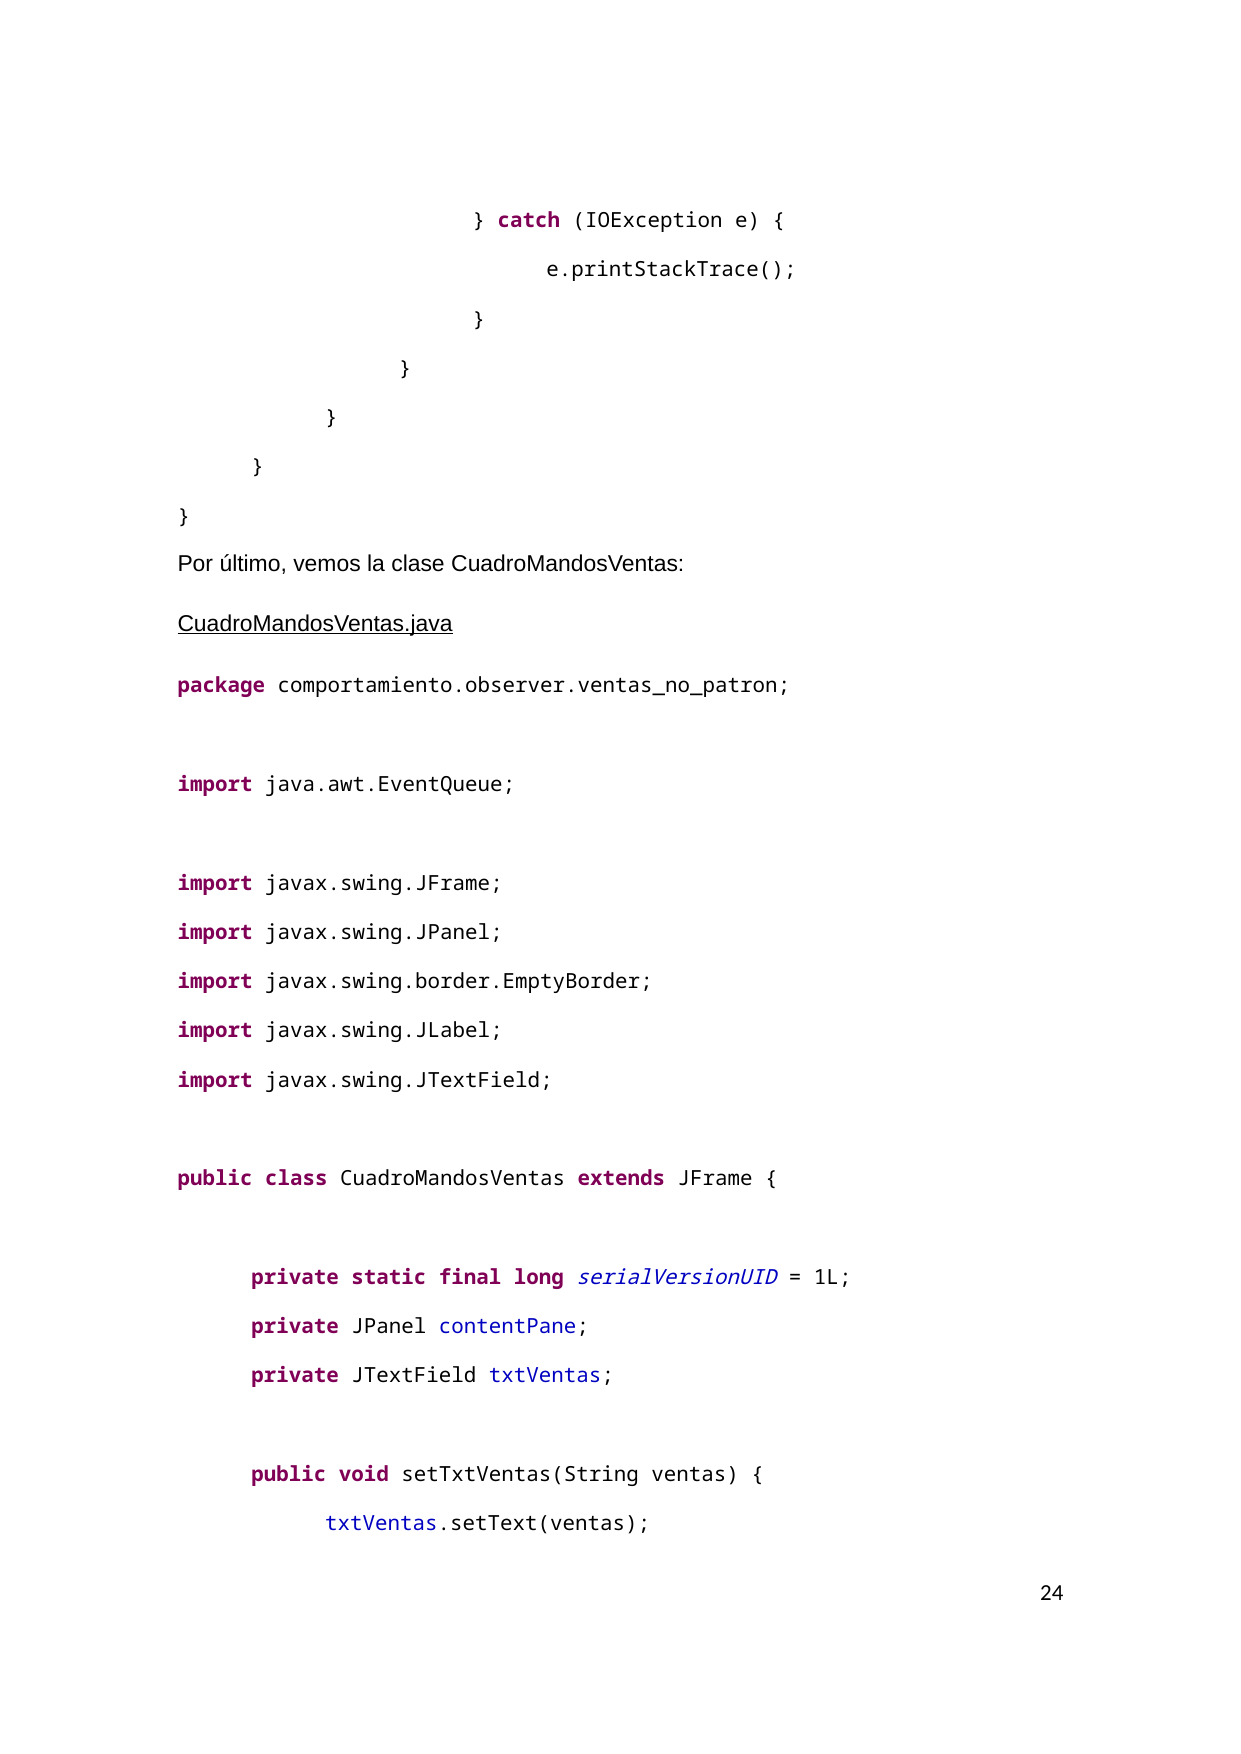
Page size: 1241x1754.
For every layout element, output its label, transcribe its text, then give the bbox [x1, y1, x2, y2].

text import java.awt.EventQueue; [177, 769, 1063, 798]
text } [177, 501, 1063, 529]
text private JTextField txtVentas; [177, 1360, 1063, 1389]
text Por último, vemos la clase CuadroMandosVentas: [177, 550, 1063, 576]
text public void setTxtVentas(String ventas) { [177, 1459, 1063, 1487]
text import javax.swing.JPanel; [177, 917, 1063, 945]
text CuadroMandosVentas.java [177, 610, 1063, 637]
text import javax.swing.JTextField; [177, 1065, 1063, 1093]
text } [177, 304, 1063, 332]
text public class CuadroMandosVentas extends JFrame { [177, 1163, 1063, 1192]
text private JPanel contentPane; [177, 1311, 1063, 1339]
text import javax.swing.JFrame; [177, 868, 1063, 896]
text } [177, 451, 1063, 480]
text e.printStackTrace(); [177, 254, 1063, 283]
text import javax.swing.JLabel; [177, 1016, 1063, 1044]
text } [177, 353, 1063, 381]
text private static final long serialVersionUID = 1L; [177, 1262, 1063, 1290]
text package comportamiento.observer.ventas_no_patron; [177, 671, 1063, 699]
text import javax.swing.border.EmptyBorder; [177, 966, 1063, 995]
text } catch (IOException e) { [177, 205, 1063, 233]
text } [177, 402, 1063, 431]
text txtVentas.setText(ventas); [177, 1508, 1063, 1537]
